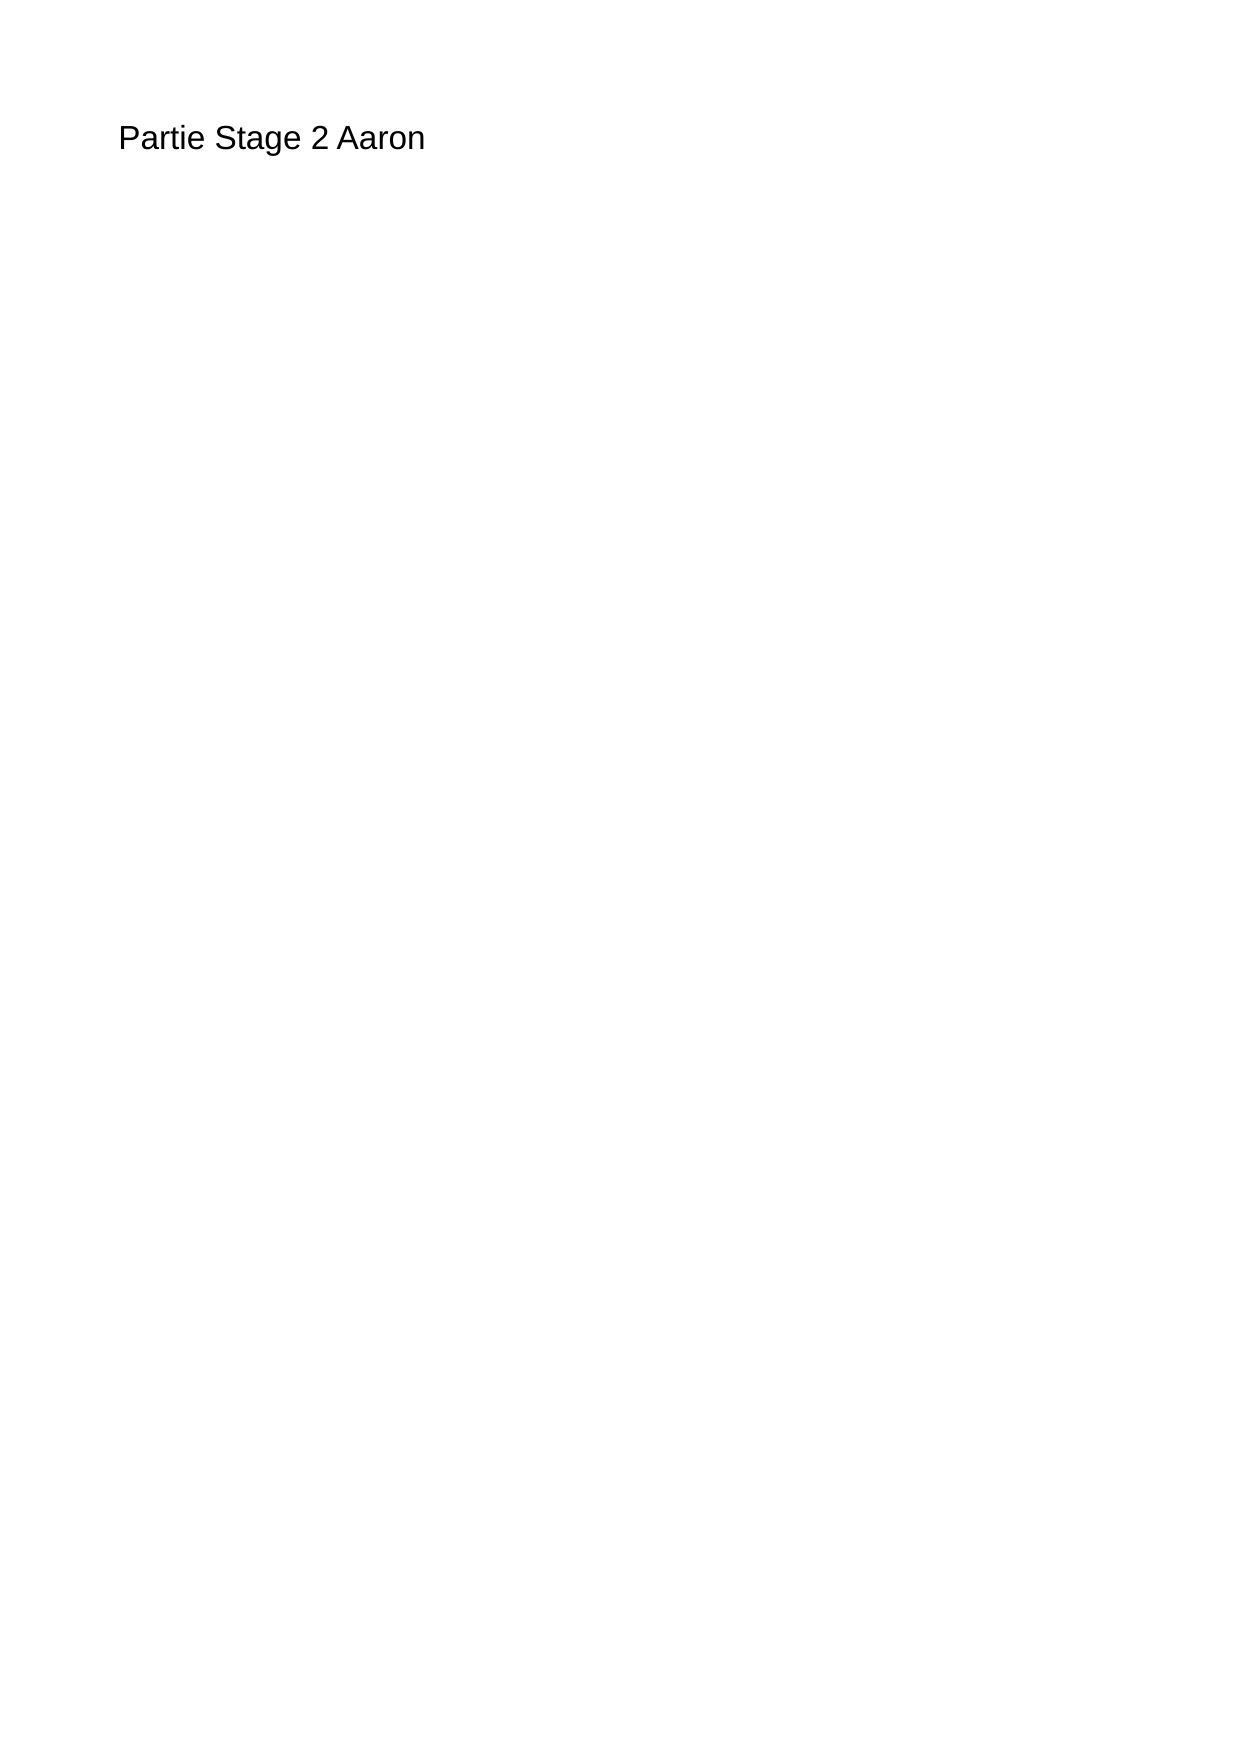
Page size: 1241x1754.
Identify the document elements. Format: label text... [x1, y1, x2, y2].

text Partie Stage 2 Aaron [118, 118, 1122, 157]
